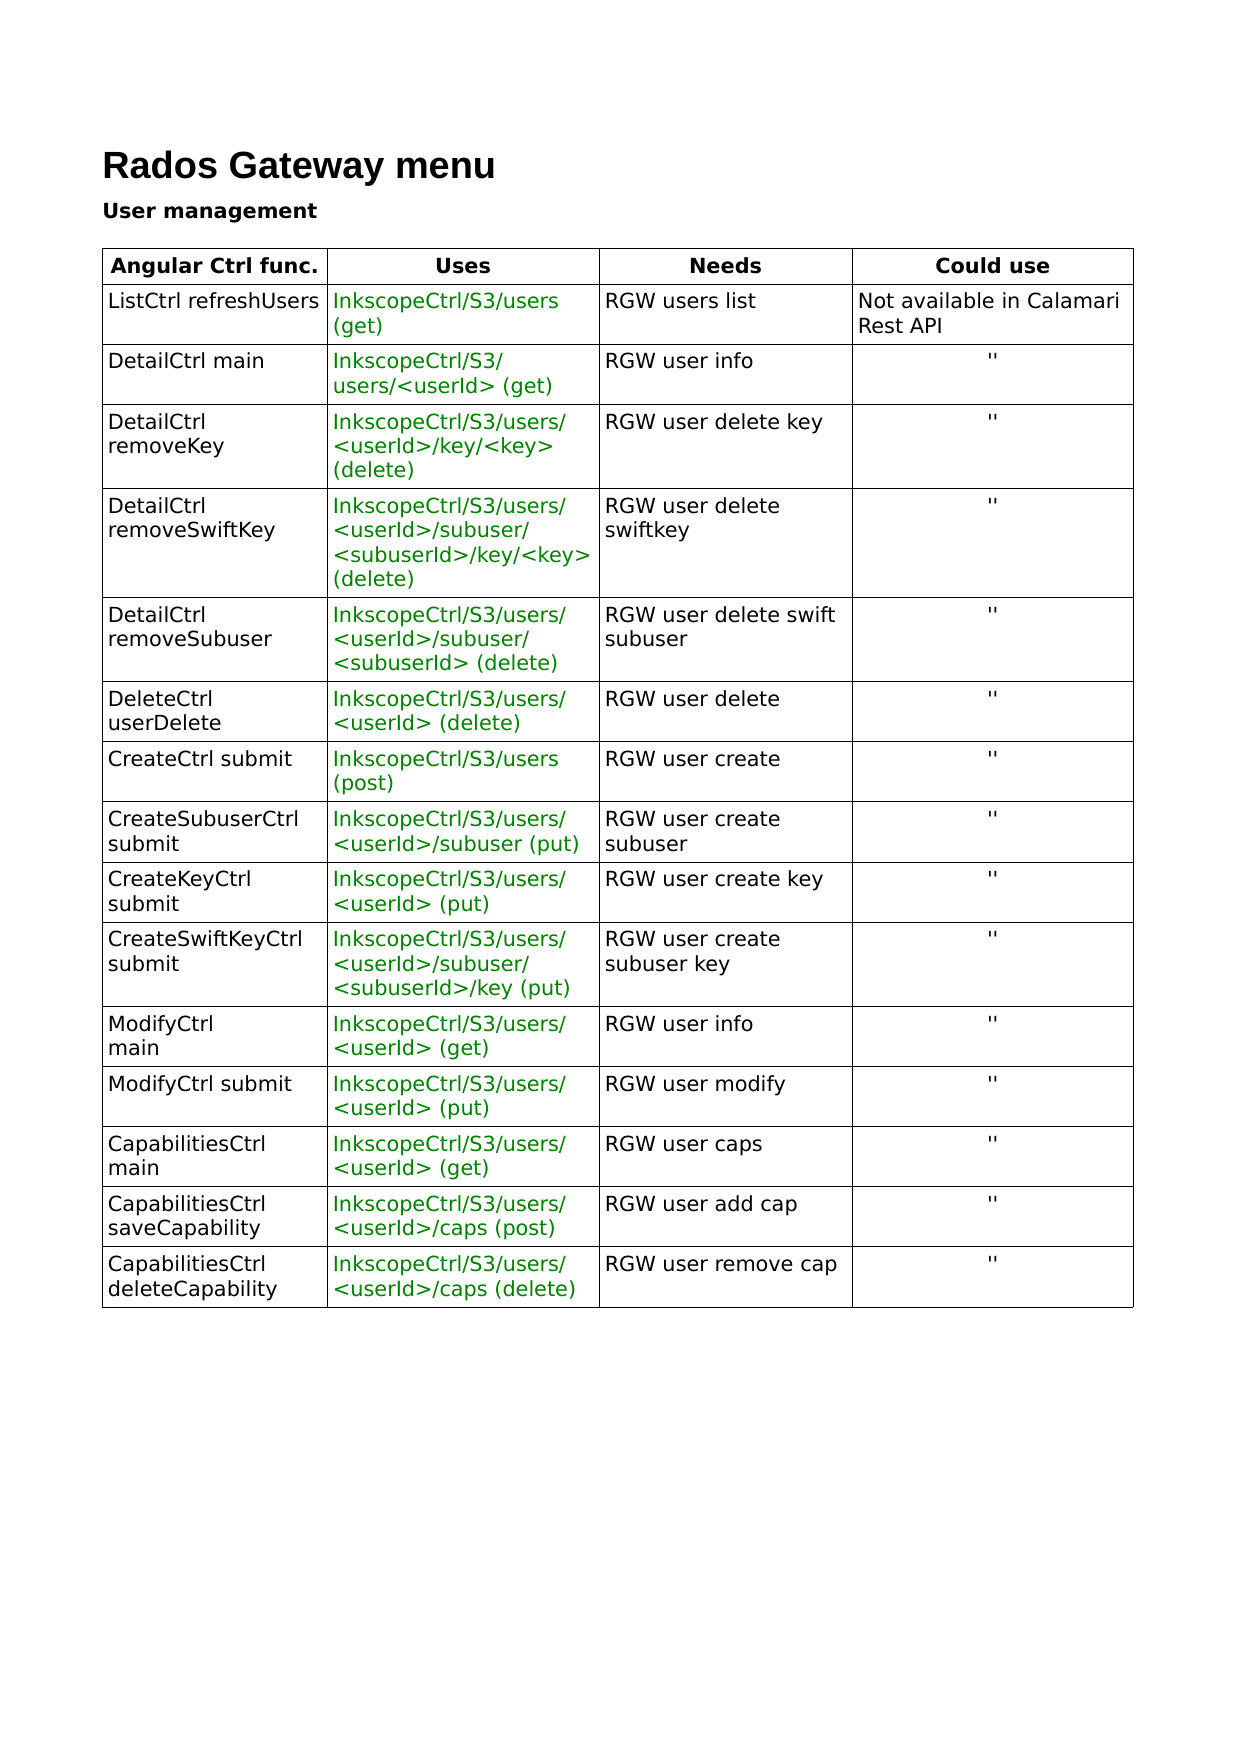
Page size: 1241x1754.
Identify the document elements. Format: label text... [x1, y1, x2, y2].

table_cell CapabilitiesCtrl saveCapability [103, 1187, 327, 1246]
table_cell RGW user modify [600, 1067, 852, 1126]
table_cell CapabilitiesCtrl deleteCapability [103, 1247, 327, 1307]
table_cell ModifyCtrl submit [103, 1067, 327, 1126]
table_cell '' [853, 489, 1133, 597]
table_cell InkscopeCtrl/S3/users/<userId>/subuser/<subuserId> (delete) [328, 598, 599, 681]
table_cell '' [853, 598, 1133, 681]
subtitle Rados Gateway menu [102, 143, 1138, 187]
table_cell InkscopeCtrl/S3/users/<userId> (put) [328, 1067, 599, 1126]
table_cell RGW user delete swift subuser [600, 598, 852, 681]
table_cell InkscopeCtrl/S3/users/<userId>/subuser (put) [328, 802, 599, 862]
table_cell InkscopeCtrl/S3/users/<userId>/caps (post) [328, 1187, 599, 1246]
table_cell '' [853, 742, 1133, 801]
table_cell RGW users list [600, 285, 852, 344]
table_cell '' [853, 863, 1133, 922]
table_cell InkscopeCtrl/S3/users/<userId> (get) [328, 1007, 599, 1066]
table_cell ModifyCtrl main [103, 1007, 327, 1066]
table_cell CreateSubuserCtrl submit [103, 802, 327, 862]
table_cell '' [853, 1067, 1133, 1126]
table_cell CapabilitiesCtrl main [103, 1127, 327, 1186]
table_cell RGW user remove cap [600, 1247, 852, 1307]
table_cell RGW user create key [600, 863, 852, 922]
table_cell RGW user info [600, 1007, 852, 1066]
table_cell RGW user create subuser key [600, 923, 852, 1006]
table_cell CreateCtrl submit [103, 742, 327, 801]
table_cell DeleteCtrl userDelete [103, 682, 327, 741]
table_cell InkscopeCtrl/S3/users/<userId> (get) [328, 1127, 599, 1186]
text User management [102, 199, 1138, 223]
table_cell RGW user add cap [600, 1187, 852, 1246]
table_cell DetailCtrl removeKey [103, 405, 327, 488]
table_cell '' [853, 1127, 1133, 1186]
table_cell RGW user delete key [600, 405, 852, 488]
table_cell '' [853, 923, 1133, 1006]
table_cell InkscopeCtrl/S3/users/<userId>/subuser/<subuserId>/key/<key> (delete) [328, 489, 599, 597]
table_cell InkscopeCtrl/S3/users (post) [328, 742, 599, 801]
table_cell DetailCtrl removeSubuser [103, 598, 327, 681]
table_cell RGW user delete swiftkey [600, 489, 852, 597]
table_header Uses [328, 249, 599, 284]
table_header Could use [853, 249, 1133, 284]
table_cell RGW user caps [600, 1127, 852, 1186]
table_cell InkscopeCtrl/S3/users/<userId> (get) [328, 345, 599, 404]
table_header Needs [600, 249, 852, 284]
table_cell InkscopeCtrl/S3/users/<userId>/caps (delete) [328, 1247, 599, 1307]
table_cell RGW user info [600, 345, 852, 404]
table_cell RGW user create [600, 742, 852, 801]
table_cell InkscopeCtrl/S3/users/<userId> (put) [328, 863, 599, 922]
table_cell '' [853, 682, 1133, 741]
table_cell CreateKeyCtrl submit [103, 863, 327, 922]
table_cell RGW user delete [600, 682, 852, 741]
table_cell Not available in Calamari Rest API [853, 285, 1133, 344]
table_cell '' [853, 1007, 1133, 1066]
table_cell InkscopeCtrl/S3/users/<userId> (delete) [328, 682, 599, 741]
table_cell '' [853, 1187, 1133, 1246]
table_cell DetailCtrl removeSwiftKey [103, 489, 327, 597]
table_cell '' [853, 802, 1133, 862]
table_cell RGW user create subuser [600, 802, 852, 862]
table_cell InkscopeCtrl/S3/users/<userId>/subuser/<subuserId>/key (put) [328, 923, 599, 1006]
table_header Angular Ctrl func. [103, 249, 327, 284]
table_cell ListCtrl refreshUsers [103, 285, 327, 344]
table_cell InkscopeCtrl/S3/users (get) [328, 285, 599, 344]
table_cell '' [853, 1247, 1133, 1307]
table_cell InkscopeCtrl/S3/users/<userId>/key/<key> (delete) [328, 405, 599, 488]
table_cell '' [853, 345, 1133, 404]
table_cell CreateSwiftKeyCtrl submit [103, 923, 327, 1006]
table_cell '' [853, 405, 1133, 488]
table_cell DetailCtrl main [103, 345, 327, 404]
